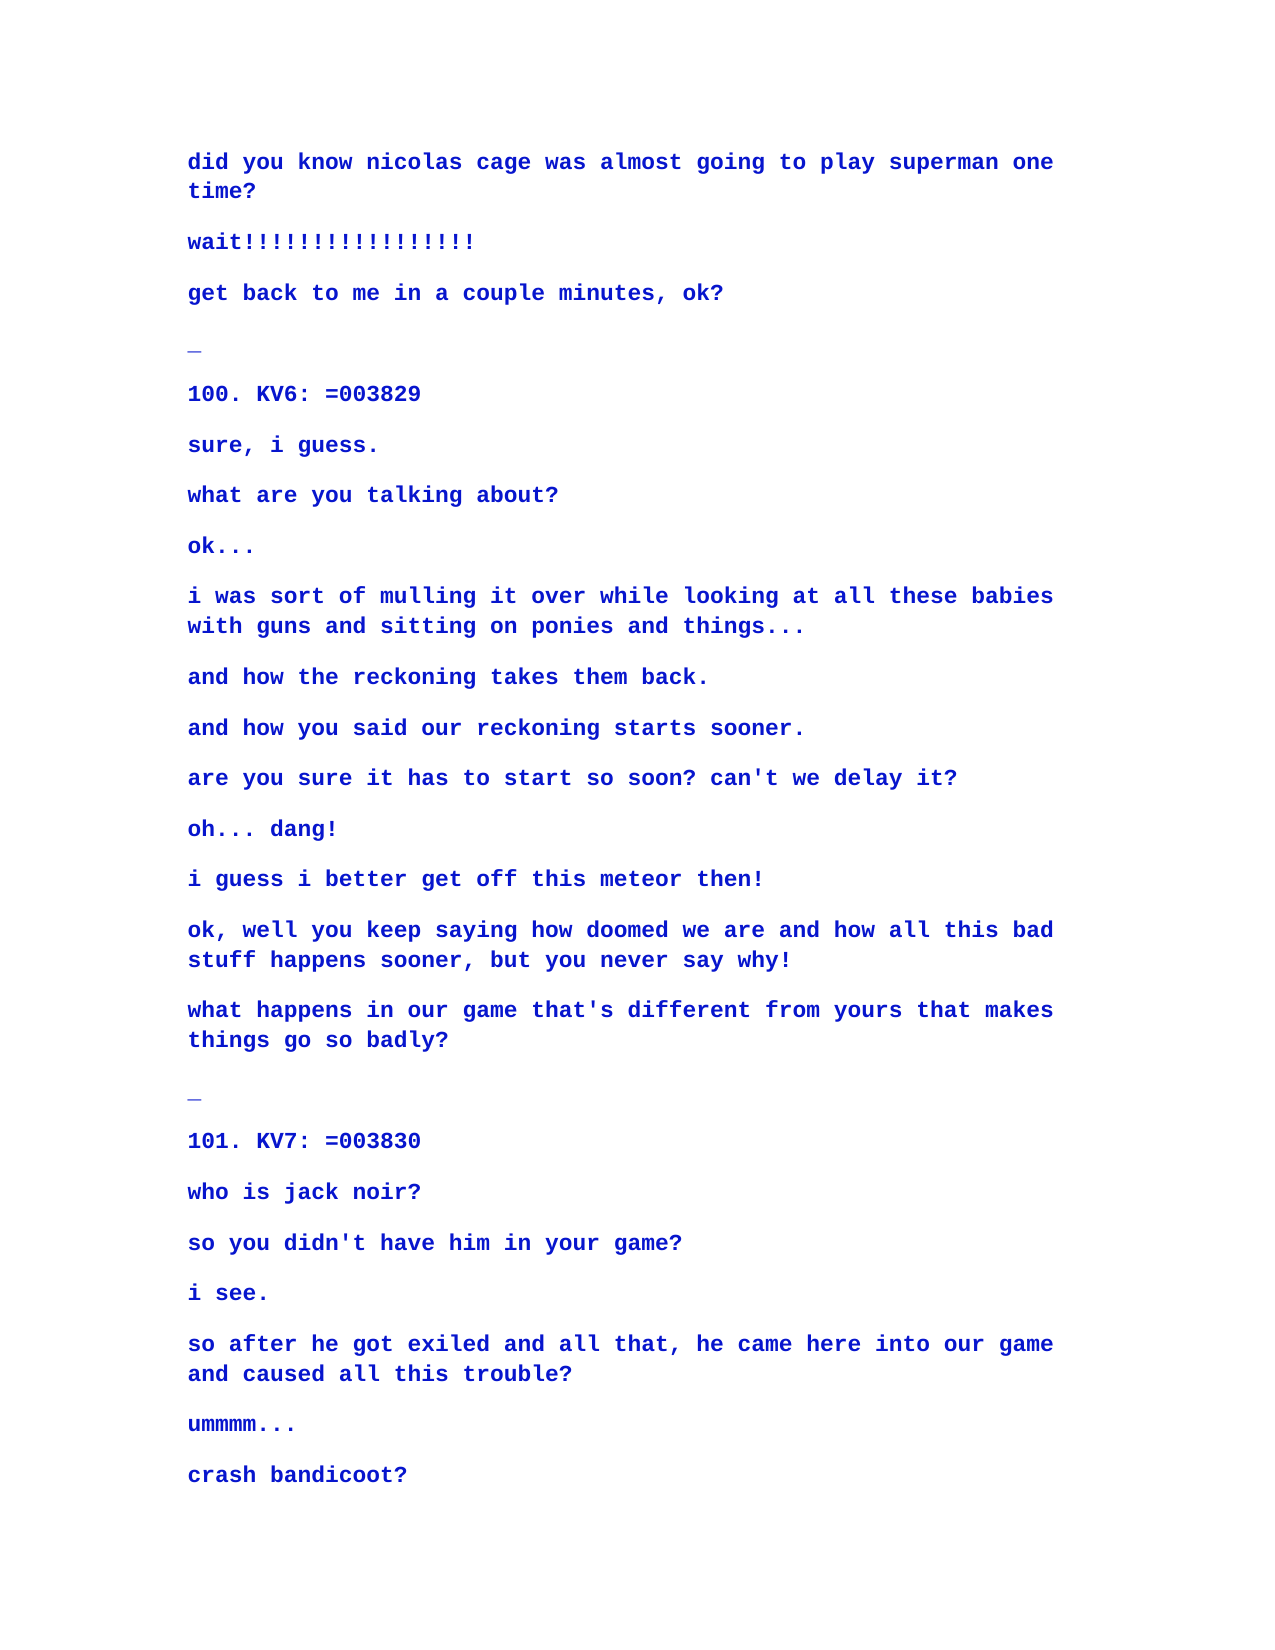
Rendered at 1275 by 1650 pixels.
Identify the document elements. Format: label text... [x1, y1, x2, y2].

text ok... [187, 534, 1087, 560]
text 100. KV6: =003829 [187, 382, 1087, 408]
text what happens in our game that's different from yours that makes things go so badly? [187, 999, 1087, 1054]
text oh... dang! [187, 817, 1087, 843]
text sure, i guess. [187, 433, 1087, 459]
text ummmm... [187, 1413, 1087, 1439]
text i guess i better get off this meteor then! [187, 868, 1087, 894]
text who is jack noir? [187, 1180, 1087, 1206]
text i was sort of mulling it over while looking at all these babies with guns and sitting on ponies and things... [187, 585, 1087, 641]
text 101. KV7: =003830 [187, 1130, 1087, 1156]
text are you sure it has to start so soon? can't we delay it? [187, 766, 1087, 792]
text wait!!!!!!!!!!!!!!!!! [187, 230, 1087, 256]
text what are you talking about? [187, 483, 1087, 509]
text and how the reckoning takes them back. [187, 665, 1087, 691]
text so after he got exiled and all that, he came here into our game and caused all this trouble? [187, 1332, 1087, 1388]
text i see. [187, 1282, 1087, 1308]
text _ [187, 332, 1087, 358]
text did you know nicolas cage was almost going to play superman one time? [187, 150, 1087, 206]
text crash bandicoot? [187, 1463, 1087, 1489]
text ok, well you keep saying how doomed we are and how all this bad stuff happens sooner, but you never say why! [187, 918, 1087, 974]
text _ [187, 1079, 1087, 1105]
text get back to me in a couple minutes, ok? [187, 281, 1087, 307]
text so you didn't have him in your game? [187, 1231, 1087, 1257]
text and how you said our reckoning starts sooner. [187, 716, 1087, 742]
